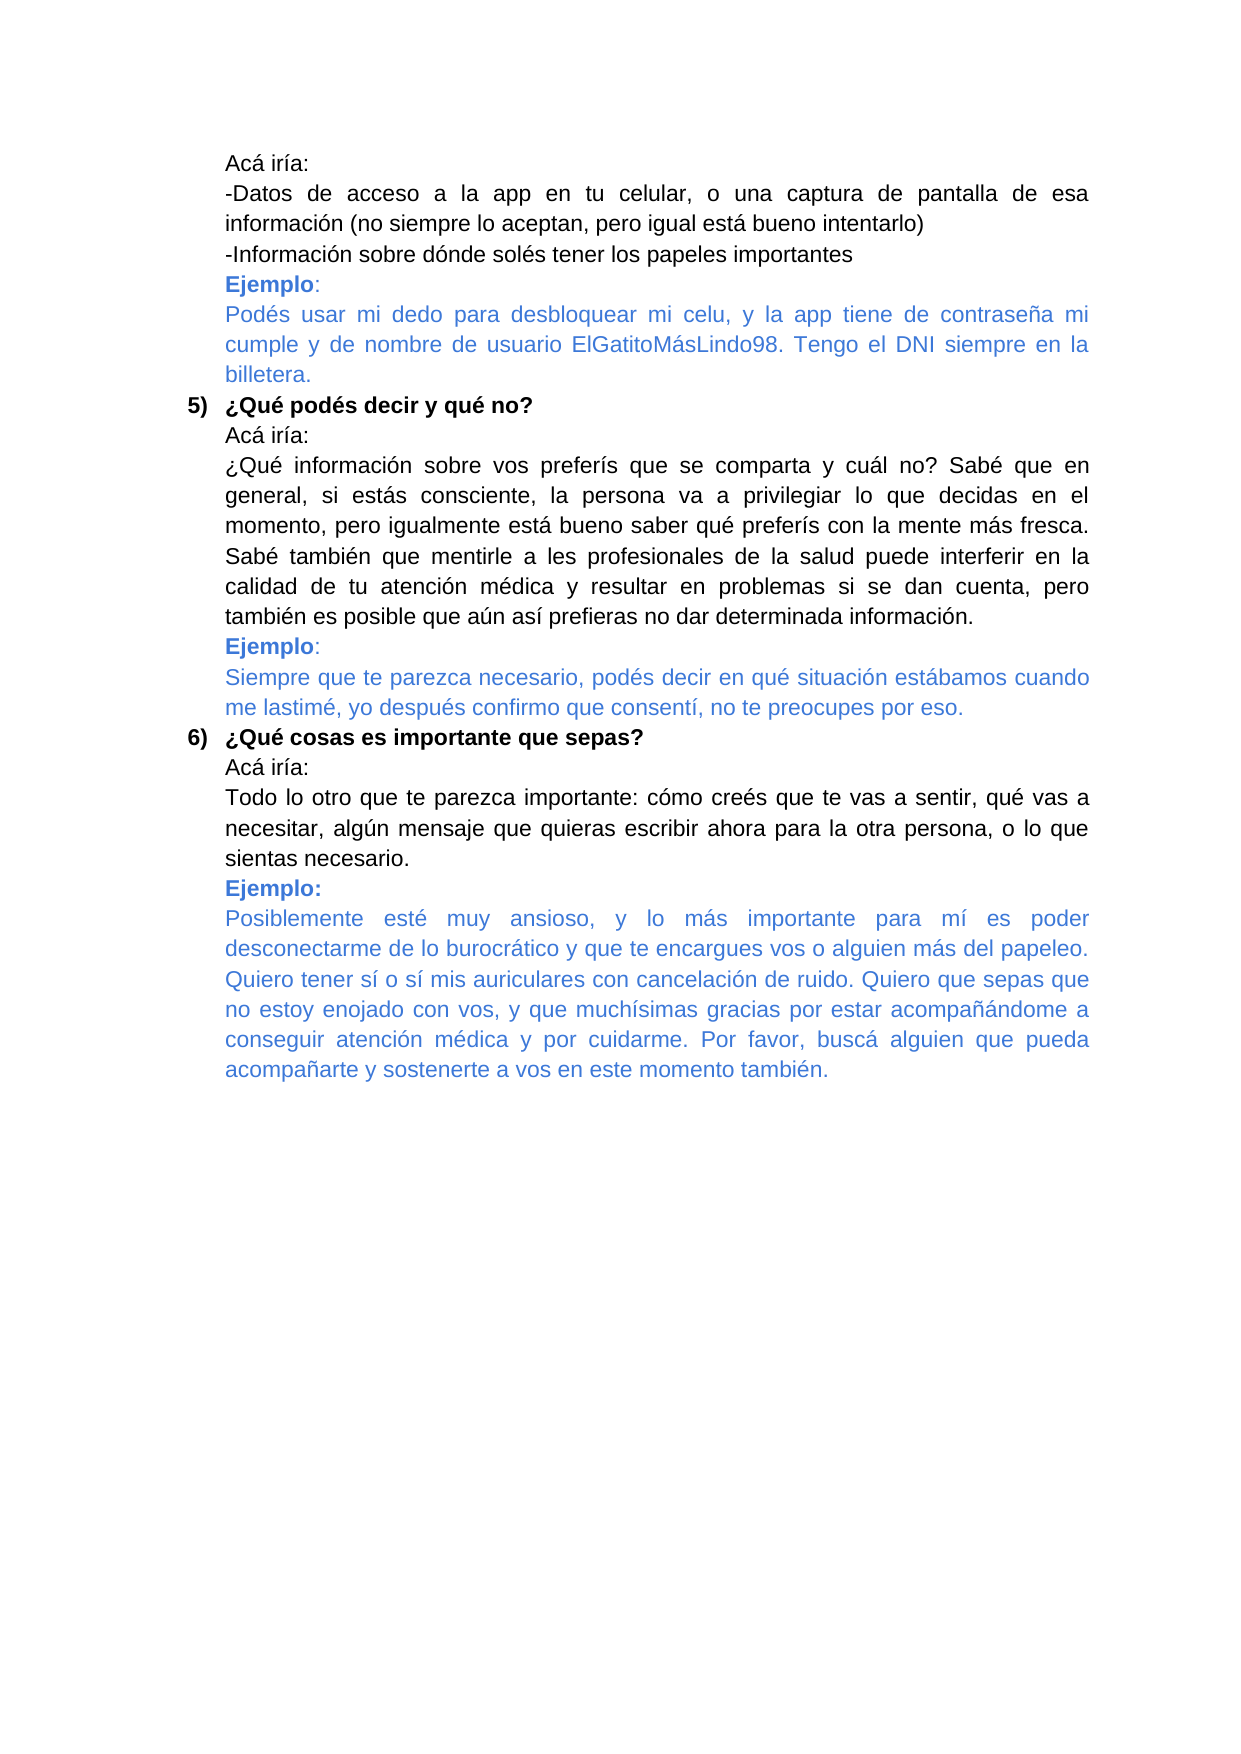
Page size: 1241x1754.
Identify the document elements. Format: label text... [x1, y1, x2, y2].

text Siempre que te parezca necesario, podés decir en qué situación estábamos cuando me lastimé, yo después confirmo que consentí, no te preocupes por eso. [225, 663, 1090, 720]
text Posiblemente esté muy ansioso, y lo más importante para mí es poder desconectarme de lo burocrático y que te encargues vos o alguien más del papeleo. Quiero tener sí o sí mis auriculares con cancelación de ruido. Quiero que sepas que no estoy enojado con vos, y que muchísimas gracias por estar acompañándome a conseguir atención médica y por cuidarme. Por favor, buscá alguien que pueda acompañarte y sostenerte a vos en este momento también. [225, 905, 1090, 1083]
text Todo lo otro que te parezca importante: cómo creés que te vas a sentir, qué vas a necesitar, algún mensaje que quieras escribir ahora para la otra persona, o lo que sientas necesario. [225, 784, 1090, 871]
text -Información sobre dónde solés tener los papeles importantes [225, 241, 1090, 267]
text ¿Qué información sobre vos preferís que se comparta y cuál no? Sabé que en general, si estás consciente, la persona va a privilegiar lo que decidas en el momento, pero igualmente está bueno saber qué preferís con la mente más fresca. Sabé también que mentirle a les profesionales de la salud puede interferir en la calidad de tu atención médica y resultar en problemas si se dan cuenta, pero también es posible que aún así prefieras no dar determinada información. [225, 452, 1090, 629]
list ¿Qué cosas es importante que sepas? [187, 724, 1090, 750]
list ¿Qué podés decir y qué no? [187, 392, 1090, 418]
text Acá iría: [225, 754, 1090, 781]
text Acá iría: [225, 422, 1090, 448]
text Podés usar mi dedo para desbloquear mi celu, y la app tiene de contraseña mi cumple y de nombre de usuario ElGatitoMásLindo98. Tengo el DNI siempre en la billetera. [225, 301, 1090, 388]
text Ejemplo: [225, 271, 1090, 297]
text Ejemplo: [225, 875, 1090, 901]
text Acá iría: [225, 150, 1090, 176]
text Ejemplo: [225, 633, 1090, 660]
text -Datos de acceso a la app en tu celular, o una captura de pantalla de esa información (no siempre lo aceptan, pero igual está bueno intentarlo) [225, 180, 1090, 237]
